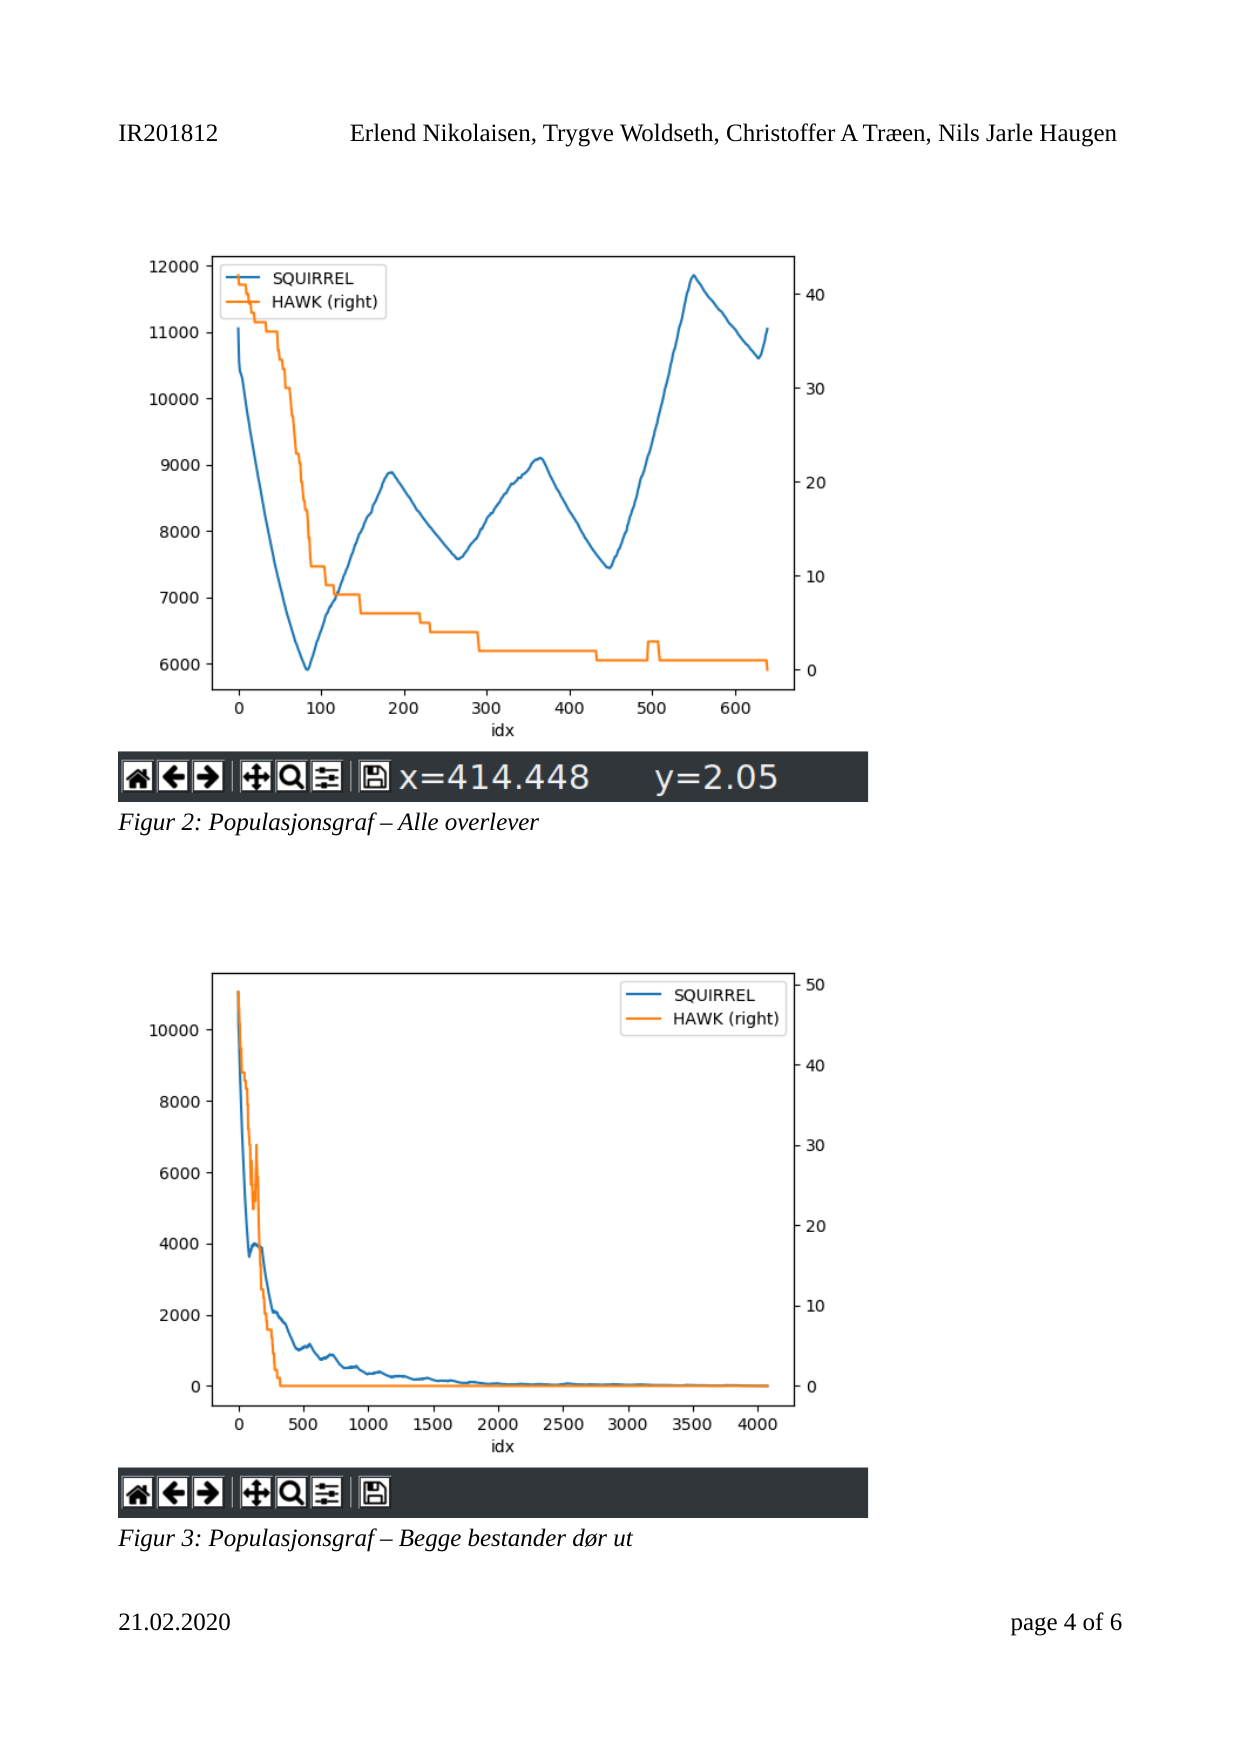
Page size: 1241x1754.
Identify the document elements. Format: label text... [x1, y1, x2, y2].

text Figur 2: Populasjonsgraf – Alle overlever [118, 802, 868, 836]
picture [118, 905, 869, 1518]
text Figur 3: Populasjonsgraf – Begge bestander dør ut [118, 1518, 868, 1552]
picture [118, 188, 869, 802]
